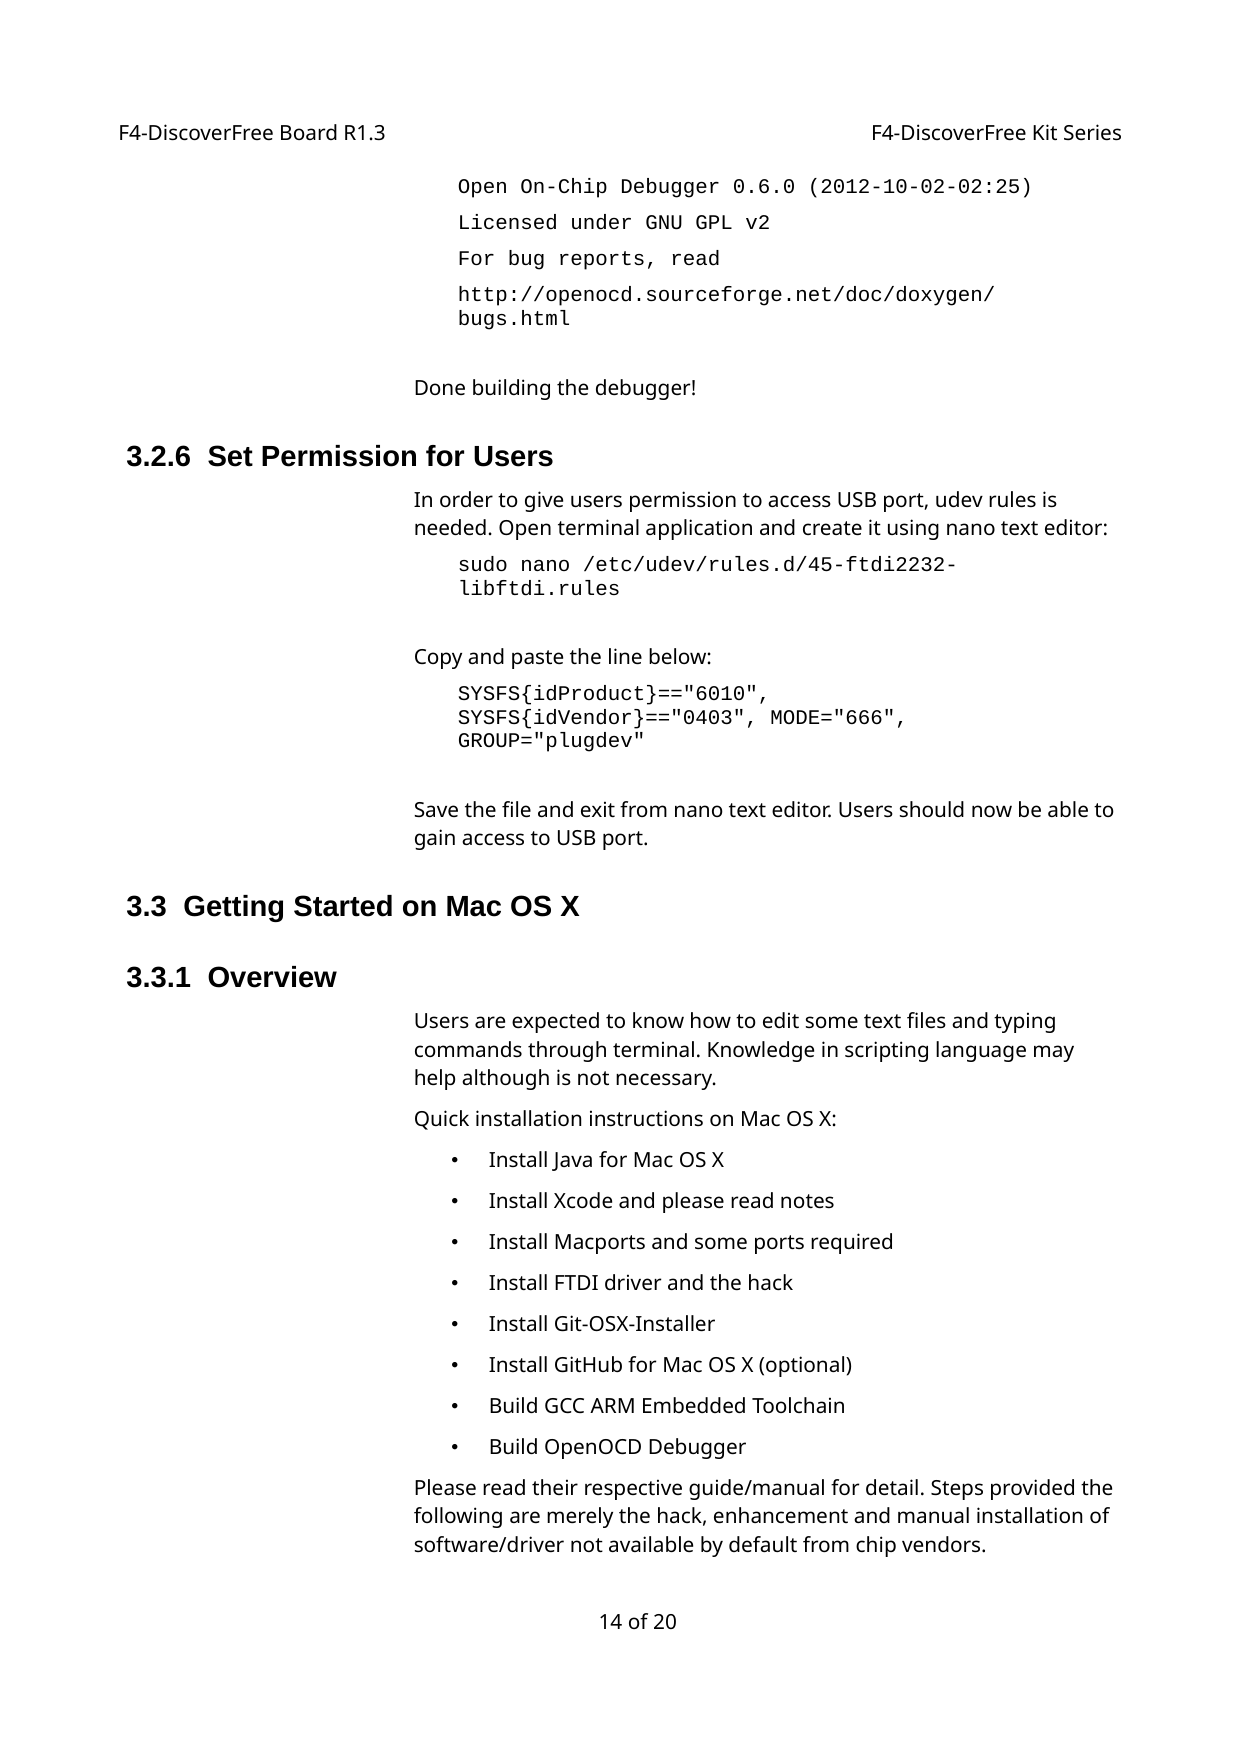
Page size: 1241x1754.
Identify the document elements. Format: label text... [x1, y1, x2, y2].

list Install Java for Mac OS X [451, 1145, 1122, 1174]
list Install Xcode and please read notes [451, 1186, 1122, 1215]
text For bug reports, read [458, 248, 1078, 272]
text In order to give users permission to access USB port, udev rules is needed. Open terminal application and create it using nano text editor: [413, 485, 1122, 542]
text Done building the debugger! [413, 373, 1122, 401]
text http://openocd.sourceforge.net/doc/doxygen/bugs.html [458, 284, 1078, 332]
text SYSFS{idProduct}=="6010", SYSFS{idVendor}=="0403", MODE="666", GROUP="plugdev" [458, 683, 1078, 754]
text Users are expected to know how to edit some text files and typing commands through terminal. Knowledge in scripting language may help although is not necessary. [413, 1007, 1122, 1092]
text sudo nano /etc/udev/rules.d/45-ftdi2232-libftdi.rules [458, 554, 1078, 601]
list Build OpenOCD Debugger [451, 1432, 1122, 1460]
list Build GCC ARM Embedded Toolchain [451, 1391, 1122, 1419]
list Install GitHub for Mac OS X (optional) [451, 1350, 1122, 1378]
subtitle Getting Started on Mac OS X [118, 889, 1122, 923]
text Open On-Chip Debugger 0.6.0 (2012-10-02-02:25) [458, 176, 1078, 200]
list Install FTDI driver and the hack [451, 1268, 1122, 1297]
text Quick installation instructions on Mac OS X: [413, 1104, 1122, 1133]
text Save the file and exit from nano text editor. Users should now be able to gain access to USB port. [413, 795, 1122, 852]
list Install Git-OSX-Installer [451, 1309, 1122, 1337]
subtitle Overview [118, 961, 1122, 994]
text Copy and paste the line below: [413, 642, 1122, 671]
subtitle Set Permission for Users [118, 439, 1122, 472]
list Install Macports and some ports required [451, 1227, 1122, 1256]
text Licensed under GNU GPL v2 [458, 212, 1078, 236]
text Please read their respective guide/manual for detail. Steps provided the following are merely the hack, enhancement and manual installation of software/driver not available by default from chip vendors. [413, 1473, 1122, 1558]
